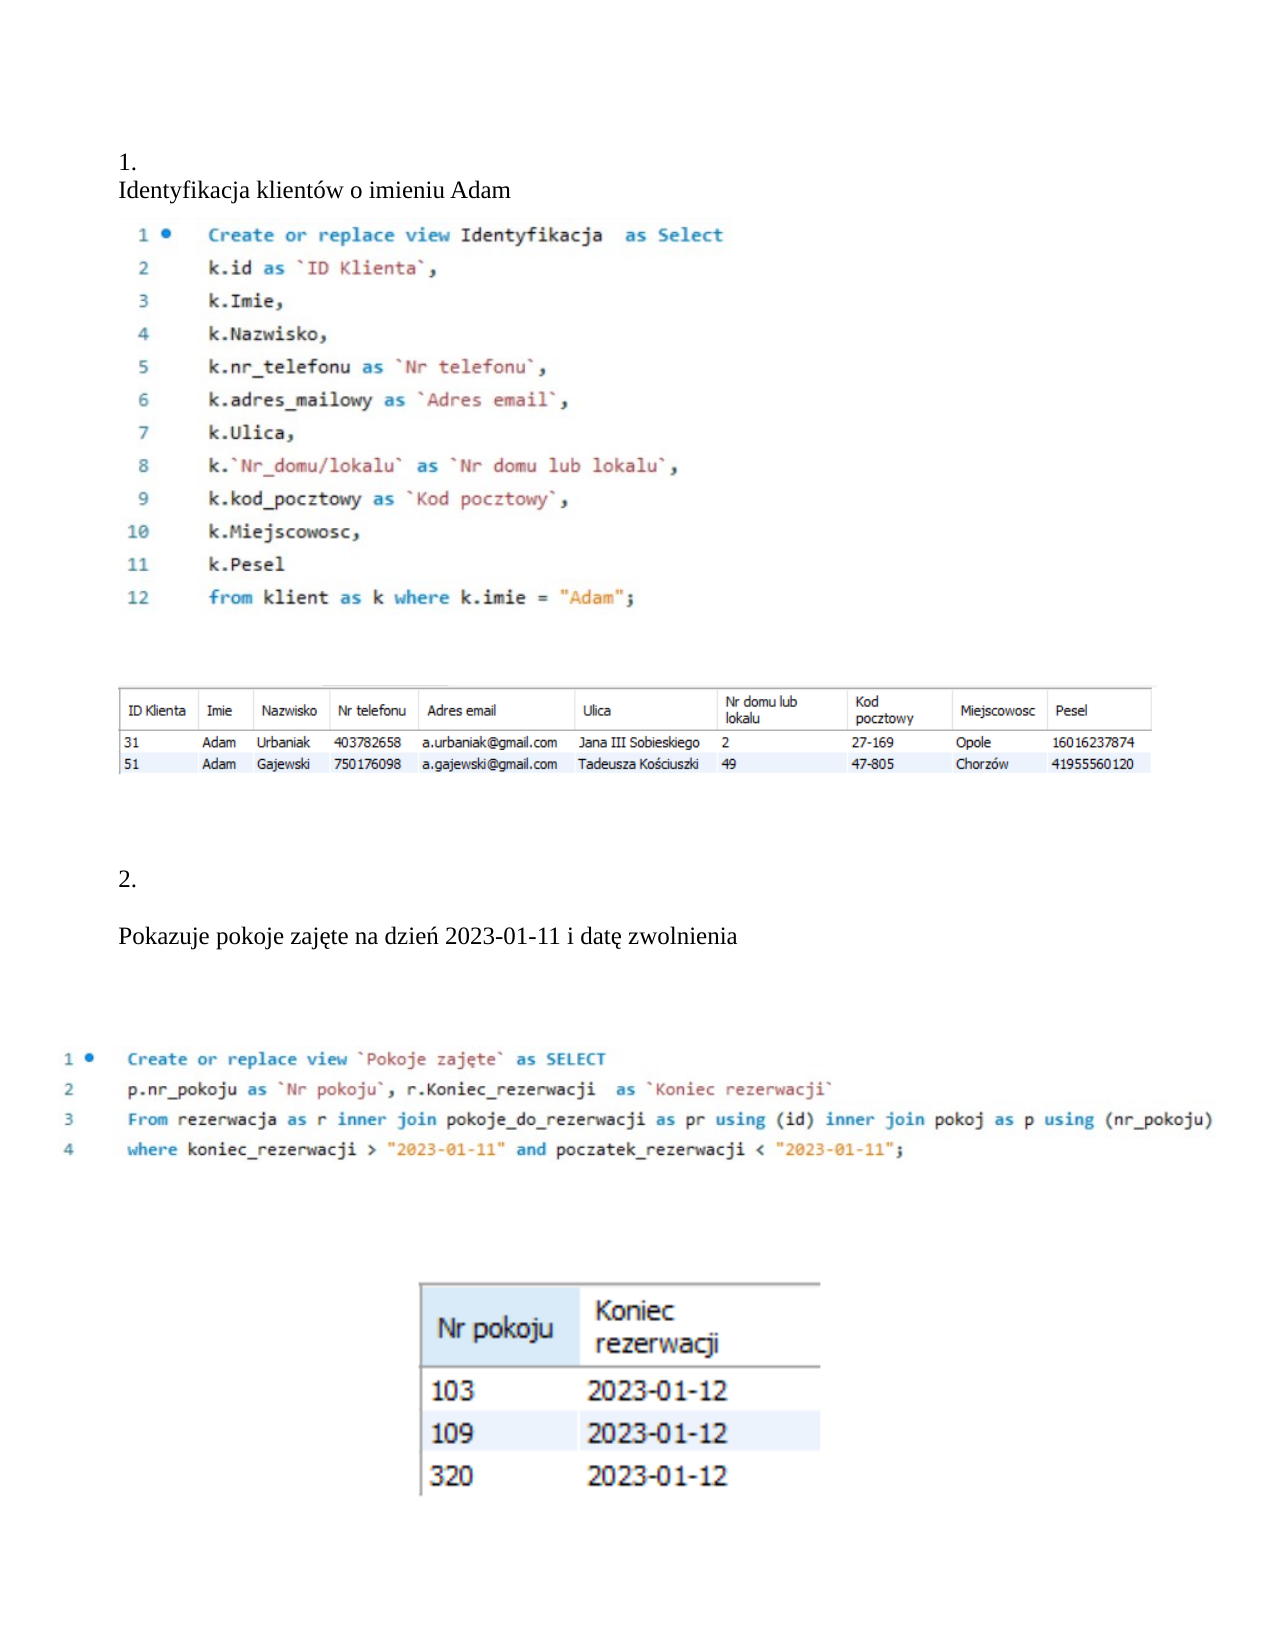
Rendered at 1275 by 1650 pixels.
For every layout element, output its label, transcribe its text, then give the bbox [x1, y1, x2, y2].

text 1. [118, 147, 1157, 176]
text Identyfikacja klientów o imieniu Adam [118, 176, 1157, 204]
text 2. [118, 864, 1157, 892]
picture [58, 1046, 1217, 1163]
picture [118, 218, 733, 615]
picture [118, 685, 1157, 778]
picture [418, 1281, 821, 1514]
text Pokazuje pokoje zajęte na dzień 2023-01-11 i datę zwolnienia [118, 921, 1157, 950]
